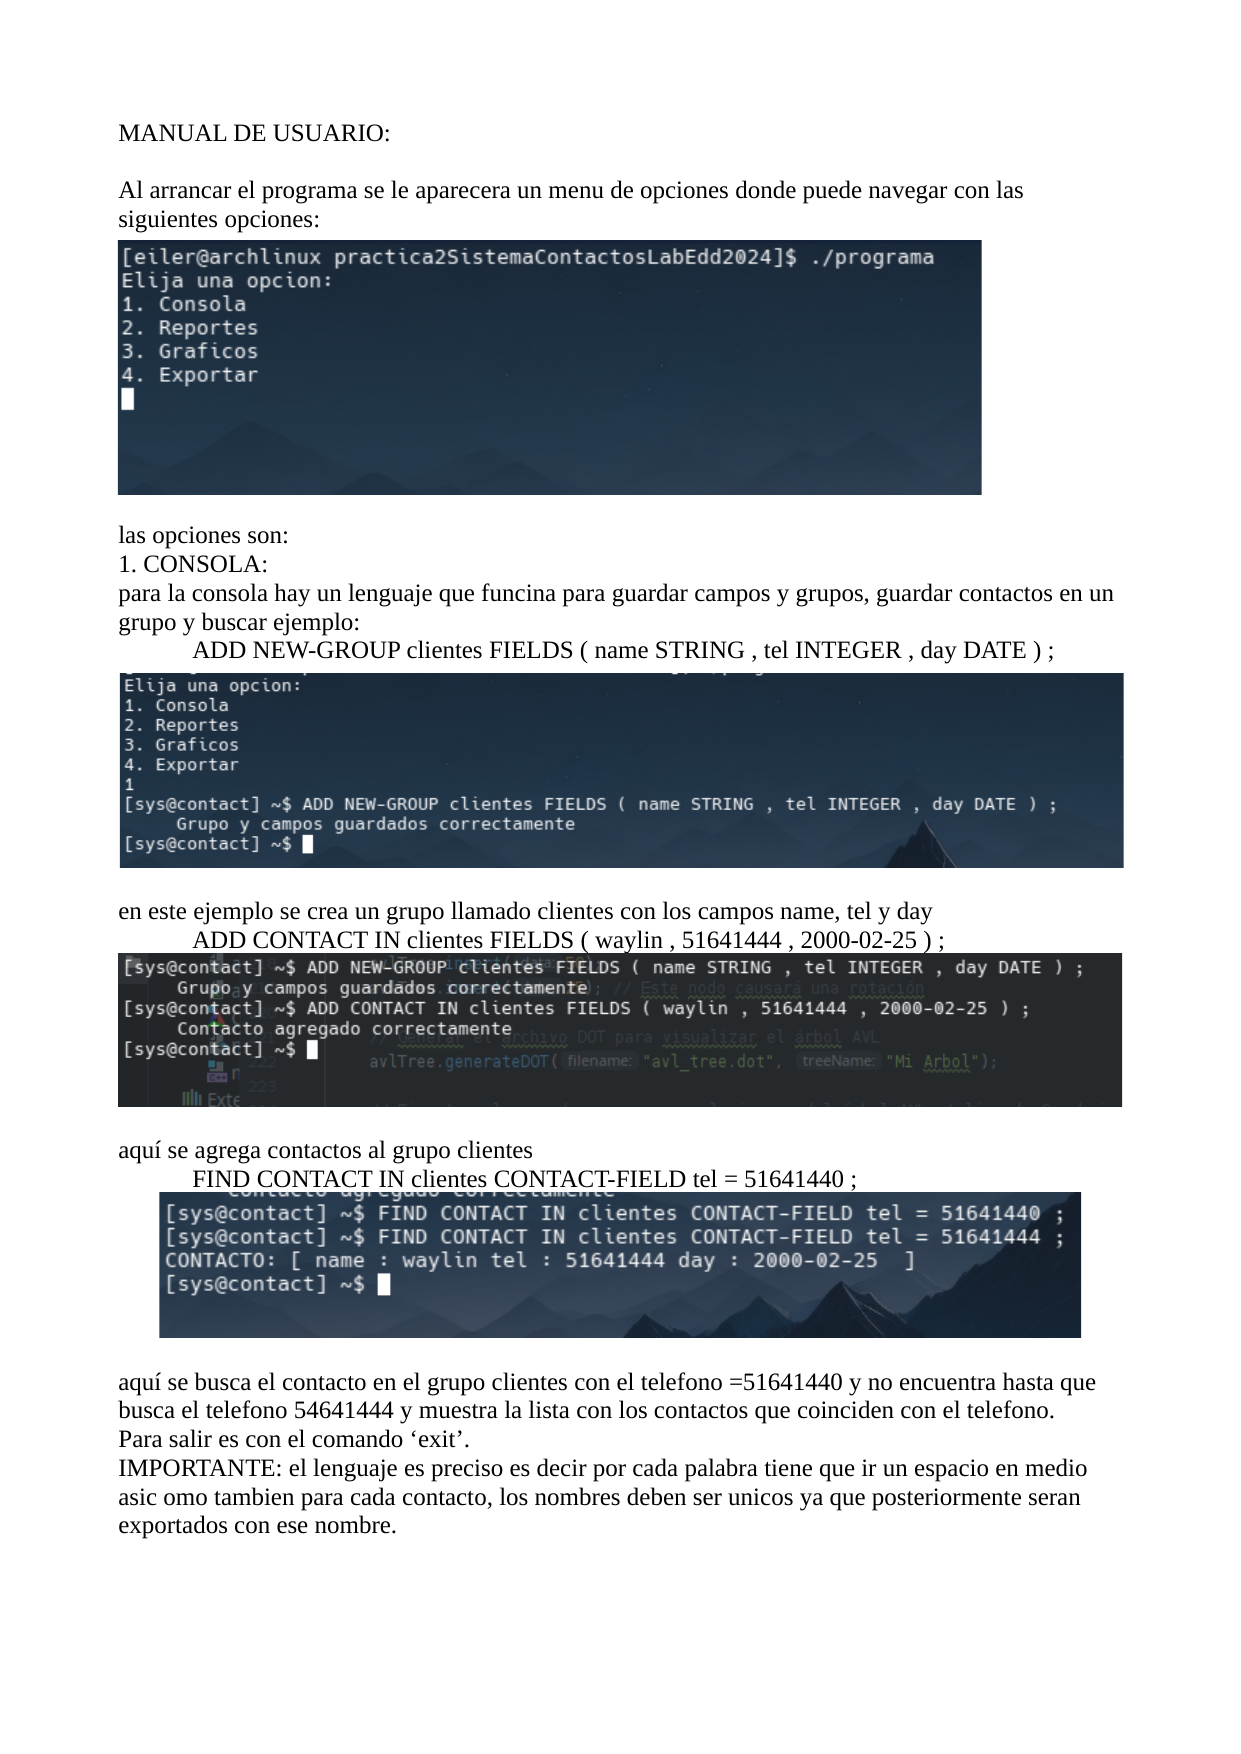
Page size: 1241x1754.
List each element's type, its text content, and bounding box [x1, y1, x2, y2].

text en este ejemplo se crea un grupo llamado clientes con los campos name, tel y day [118, 896, 1122, 925]
picture [159, 1192, 1082, 1338]
text ADD CONTACT IN clientes FIELDS ( waylin , 51641444 , 2000-02-25 ) ; [118, 925, 1122, 953]
text FIND CONTACT IN clientes CONTACT-FIELD tel = 51641440 ; [118, 1164, 1122, 1193]
text ADD NEW-GROUP clientes FIELDS ( name STRING , tel INTEGER , day DATE ) ; [118, 636, 1122, 664]
picture [118, 953, 1123, 1107]
text aquí se agrega contactos al grupo clientes [118, 1135, 1122, 1164]
picture [119, 673, 1124, 868]
text MANUAL DE USUARIO: [118, 118, 1122, 147]
picture [117, 240, 982, 495]
text Al arrancar el programa se le aparecera un menu de opciones donde puede navegar con las siguientes opciones: [118, 176, 1122, 233]
text IMPORTANTE: el lenguaje es preciso es decir por cada palabra tiene que ir un espacio en medio asic omo tambien para cada contacto, los nombres deben ser unicos ya que posteriormente seran exportados con ese nombre. [118, 1453, 1122, 1539]
text Para salir es con el comando ‘exit’. [118, 1424, 1122, 1453]
text para la consola hay un lenguaje que funcina para guardar campos y grupos, guardar contactos en un grupo y buscar ejemplo: [118, 578, 1122, 636]
text aquí se busca el contacto en el grupo clientes con el telefono =51641440 y no encuentra hasta que busca el telefono 54641444 y muestra la lista con los contactos que coinciden con el telefono. [118, 1367, 1122, 1424]
text las opciones son: [118, 521, 1122, 549]
text 1. CONSOLA: [118, 549, 1122, 578]
